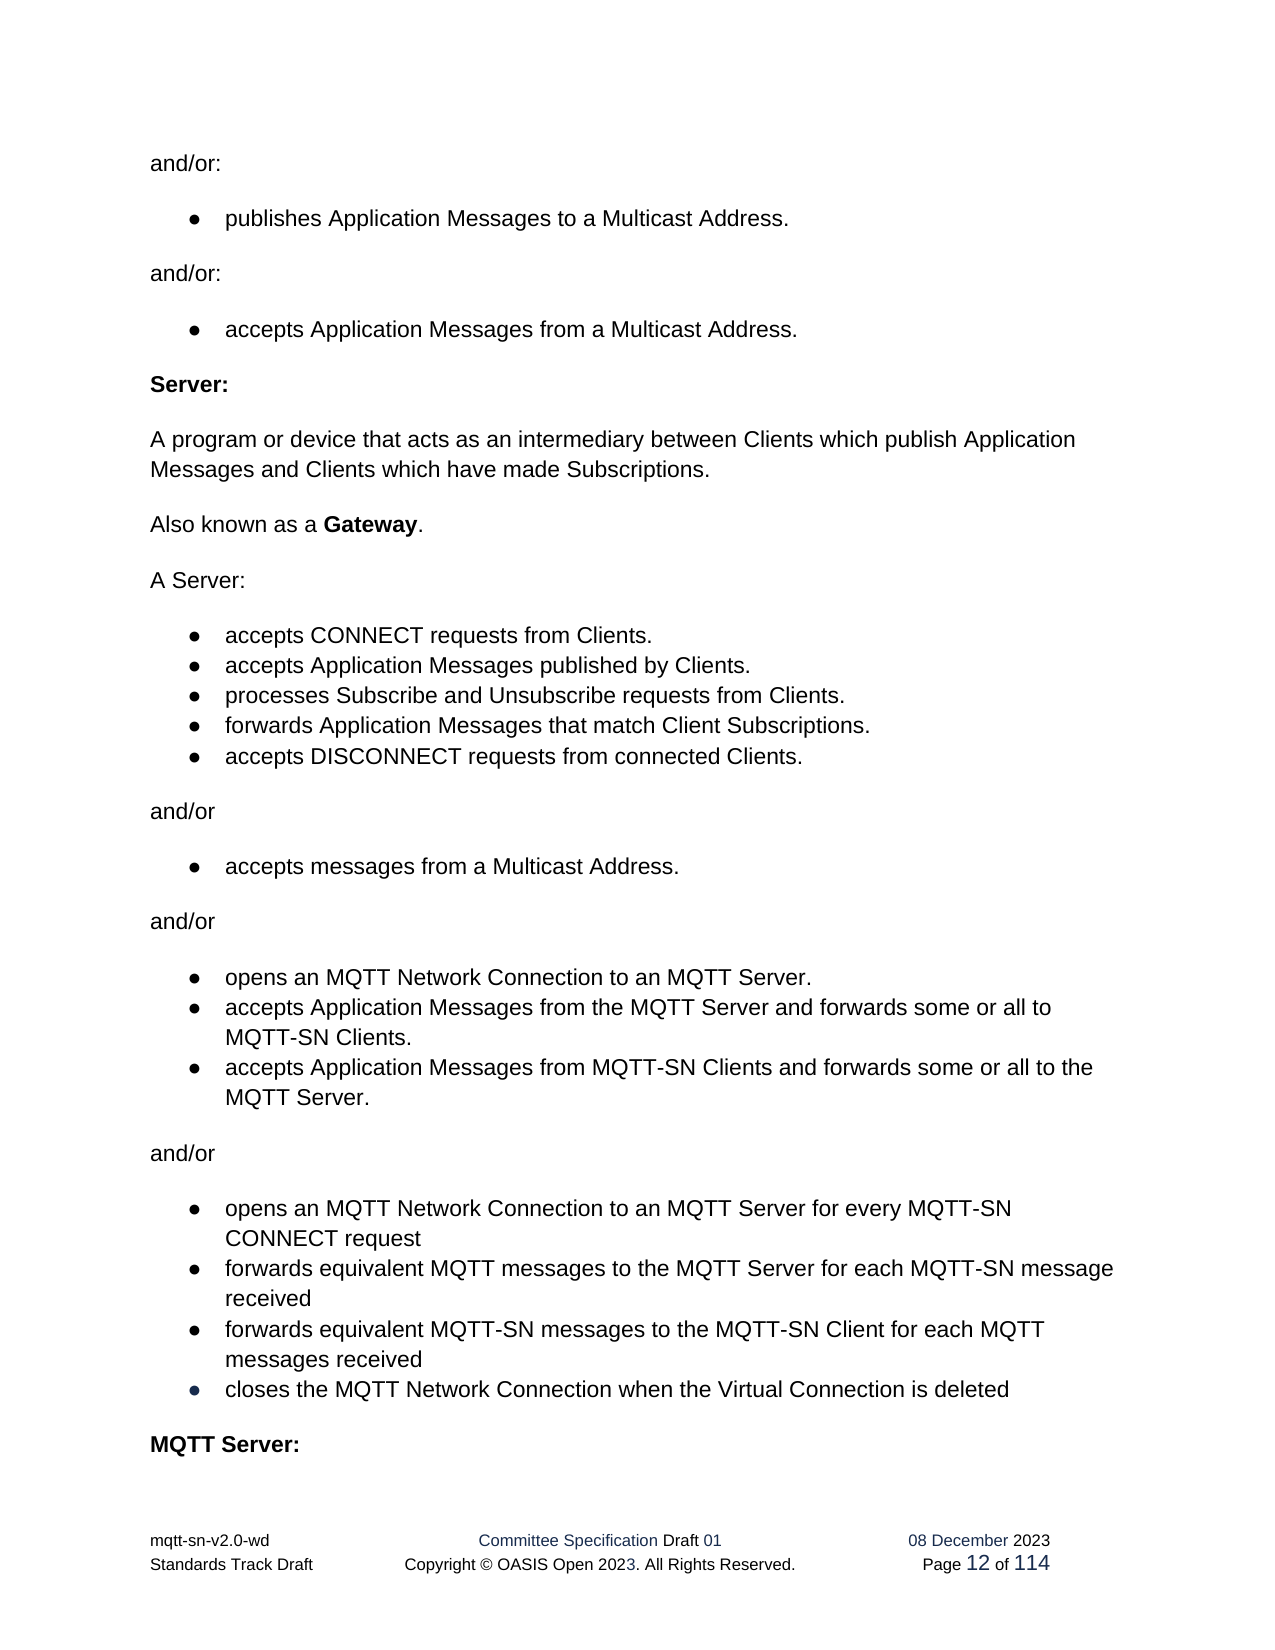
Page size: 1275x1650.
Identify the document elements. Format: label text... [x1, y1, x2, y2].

text and/or [150, 798, 1125, 824]
list closes the MQTT Network Connection when the Virtual Connection is deleted [187, 1376, 1125, 1402]
list publishes Application Messages to a Multicast Address. [187, 205, 1125, 232]
list forwards equivalent MQTT messages to the MQTT Server for each MQTT-SN message received [187, 1255, 1125, 1312]
text A program or device that acts as an intermediary between Clients which publish Application Messages and Clients which have made Subscriptions. [150, 426, 1125, 483]
list forwards equivalent MQTT-SN messages to the MQTT-SN Client for each MQTT messages received [187, 1316, 1125, 1372]
list accepts messages from a Multicast Address. [187, 853, 1125, 879]
list processes Subscribe and Unsubscribe requests from Clients. [187, 682, 1125, 709]
list accepts Application Messages from the MQTT Server and forwards some or all to MQTT-SN Clients. [187, 994, 1125, 1050]
text MQTT Server: [150, 1431, 1125, 1458]
text and/or [150, 1139, 1125, 1166]
text Server: [150, 371, 1125, 397]
list accepts Application Messages from MQTT-SN Clients and forwards some or all to the MQTT Server. [187, 1054, 1125, 1111]
text Also known as a Gateway. [150, 511, 1125, 538]
list accepts DISCONNECT requests from connected Clients. [187, 743, 1125, 769]
list accepts Application Messages from a Multicast Address. [187, 316, 1125, 342]
list accepts CONNECT requests from Clients. [187, 622, 1125, 648]
text and/or [150, 908, 1125, 935]
text A Server: [150, 567, 1125, 593]
list opens an MQTT Network Connection to an MQTT Server. [187, 963, 1125, 990]
text and/or: [150, 260, 1125, 287]
list forwards Application Messages that match Client Subscriptions. [187, 712, 1125, 739]
text and/or: [150, 150, 1125, 176]
list opens an MQTT Network Connection to an MQTT Server for every MQTT-SN CONNECT request [187, 1195, 1125, 1251]
list accepts Application Messages published by Clients. [187, 652, 1125, 678]
